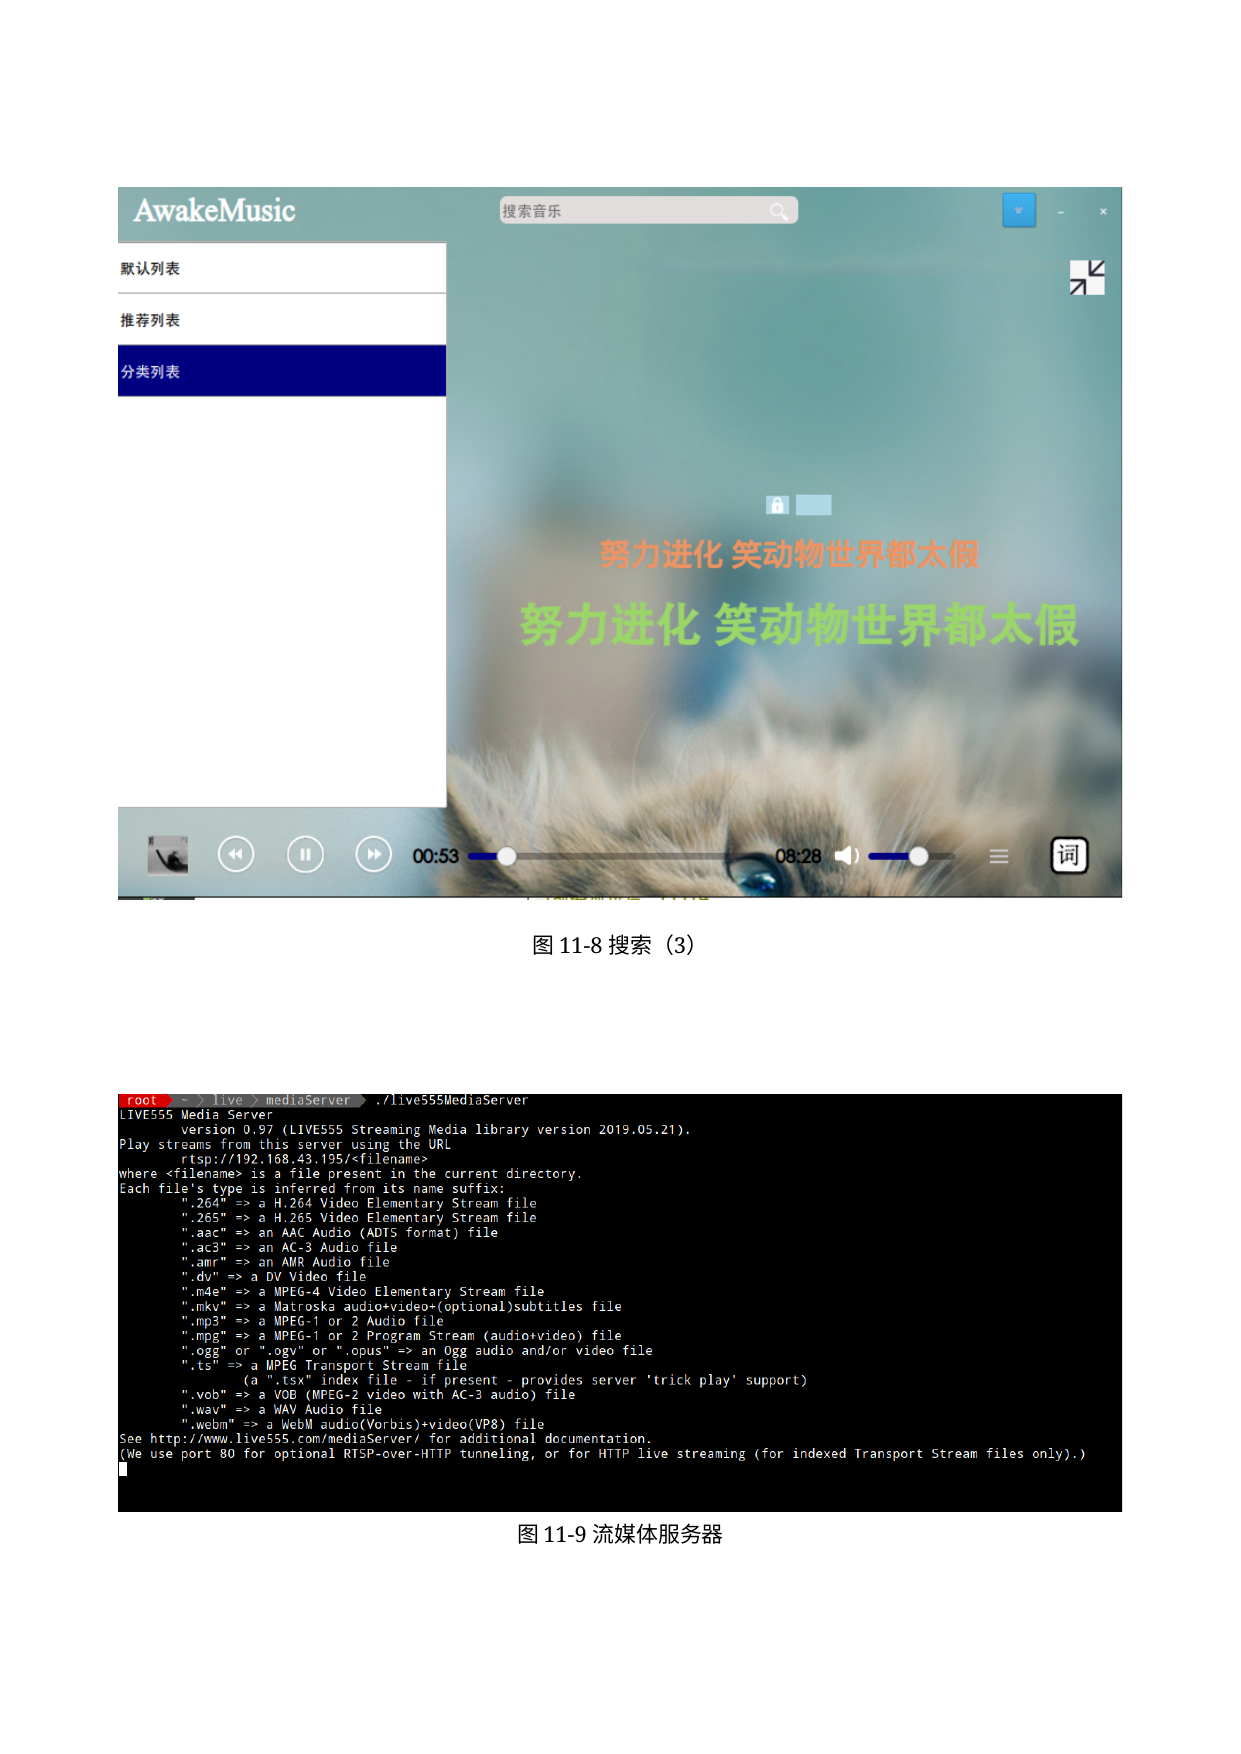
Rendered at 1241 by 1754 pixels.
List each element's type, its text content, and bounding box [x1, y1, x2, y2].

text 图11-9 流媒体服务器 [118, 1512, 1122, 1549]
picture [118, 1094, 1123, 1512]
picture [118, 187, 1123, 900]
text 图11-8 搜索（3） [118, 928, 1122, 960]
